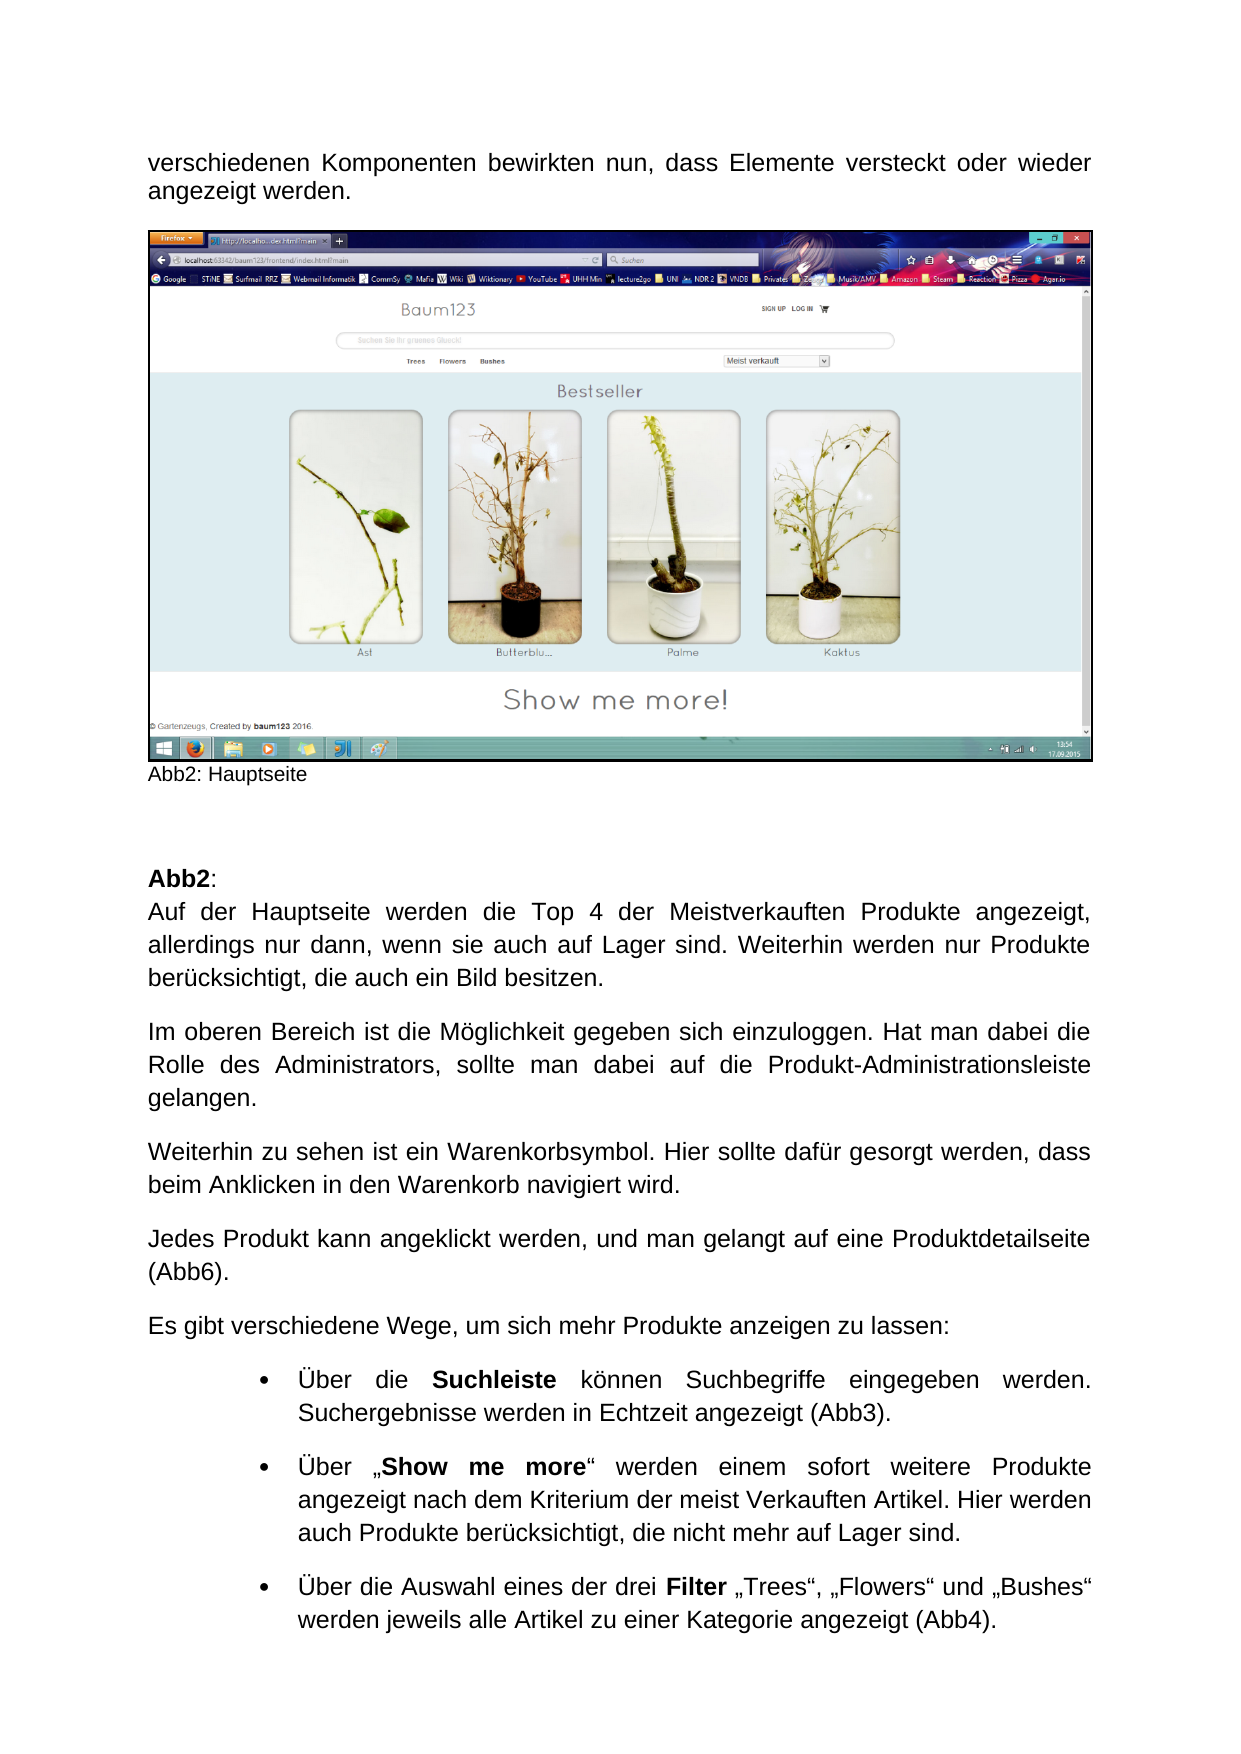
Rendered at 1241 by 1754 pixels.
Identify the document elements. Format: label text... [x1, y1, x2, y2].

list Über die Suchleiste können Suchbegriffe eingegeben werden. Suchergebnisse werden in Echtzeit angezeigt (Abb3). [260, 1365, 1093, 1427]
list Über „Show me more“ werden einem sofort weitere Produkte angezeigt nach dem Kriterium der meist Verkauften Artikel. Hier werden auch Produkte berücksichtigt, die nicht mehr auf Lager sind. [260, 1452, 1093, 1546]
text Jedes Produkt kann angeklickt werden, und man gelangt auf eine Produktdetailseite (Abb6). [148, 1224, 1093, 1286]
text Es gibt verschiedene Wege, um sich mehr Produkte anzeigen zu lassen: [148, 1311, 1093, 1340]
text Im oberen Bereich ist die Möglichkeit gegeben sich einzuloggen. Hat man dabei die Rolle des Administrators, sollte man dabei auf die Produkt-Administrationsleiste gelangen. [148, 1017, 1093, 1112]
text verschiedenen Komponenten bewirkten nun, dass Elemente versteckt oder wieder angezeigt werden. [148, 148, 1093, 205]
list Über die Auswahl eines der drei Filter „Trees“, „Flowers“ und „Bushes“ werden jeweils alle Artikel zu einer Kategorie angezeigt (Abb4). [260, 1572, 1093, 1633]
text Weiterhin zu sehen ist ein Warenkorbsymbol. Hier sollte dafür gesorgt werden, dass beim Anklicken in den Warenkorb navigiert wird. [148, 1137, 1093, 1199]
text Abb2: Hauptseite [148, 762, 1093, 786]
text Abb2: Auf der Hauptseite werden die Top 4 der Meistverkauften Produkte angezeigt, allerdings nur dann, wenn sie auch auf Lager sind. Weiterhin werden nur Produkte berücksichtigt, die auch ein Bild besitzen. [148, 864, 1093, 992]
